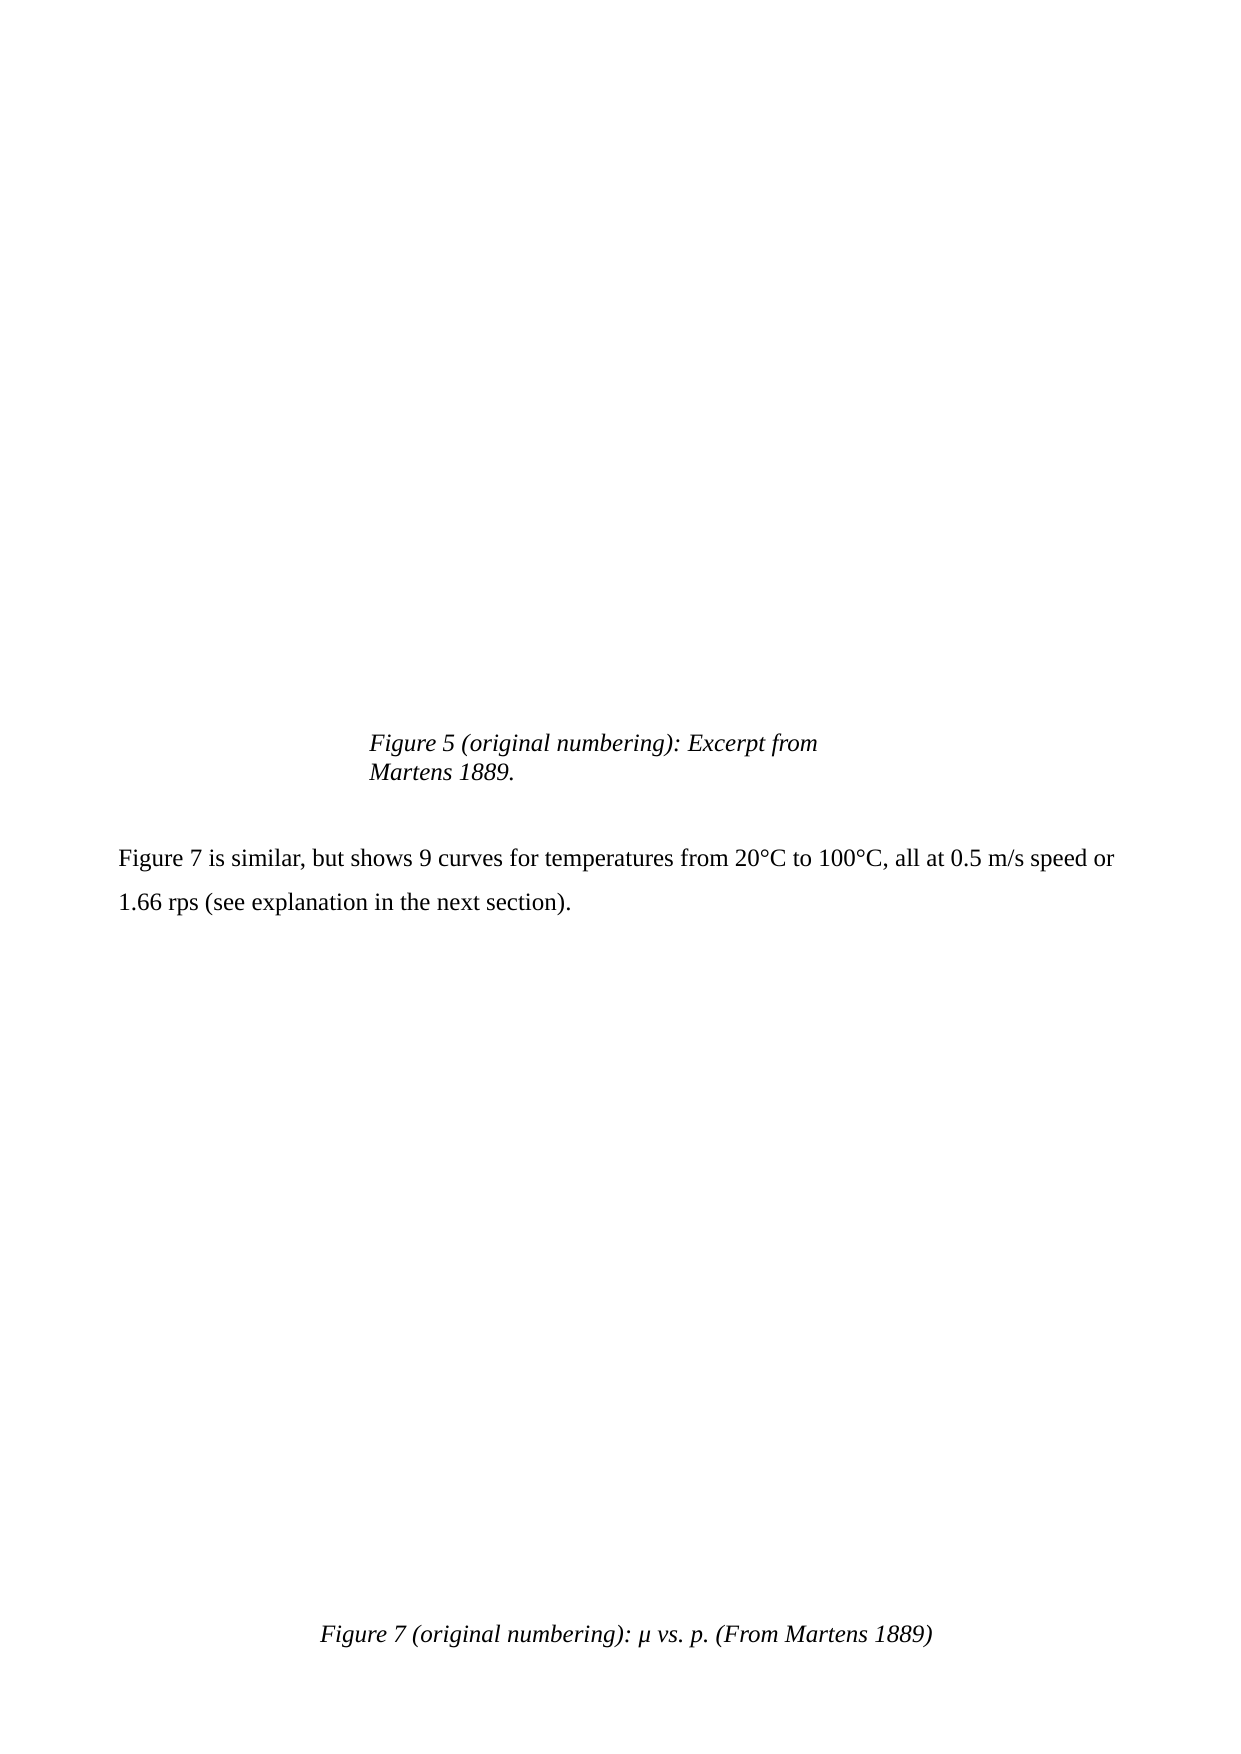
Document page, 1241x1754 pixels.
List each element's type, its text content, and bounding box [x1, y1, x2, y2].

text Figure 7 is similar, but shows 9 curves for temperatures from 20°C to 100°C, all at 0.5 m/s speed or 1.66 rps (see explanation in the next section). [118, 88, 1122, 915]
text Figure 7 (original numbering): μ vs. p. (From Martens 1889) [320, 972, 939, 1648]
text Figure 5 (original numbering): Excerpt from Martens 1889. [369, 53, 871, 786]
text [369, 41, 871, 53]
